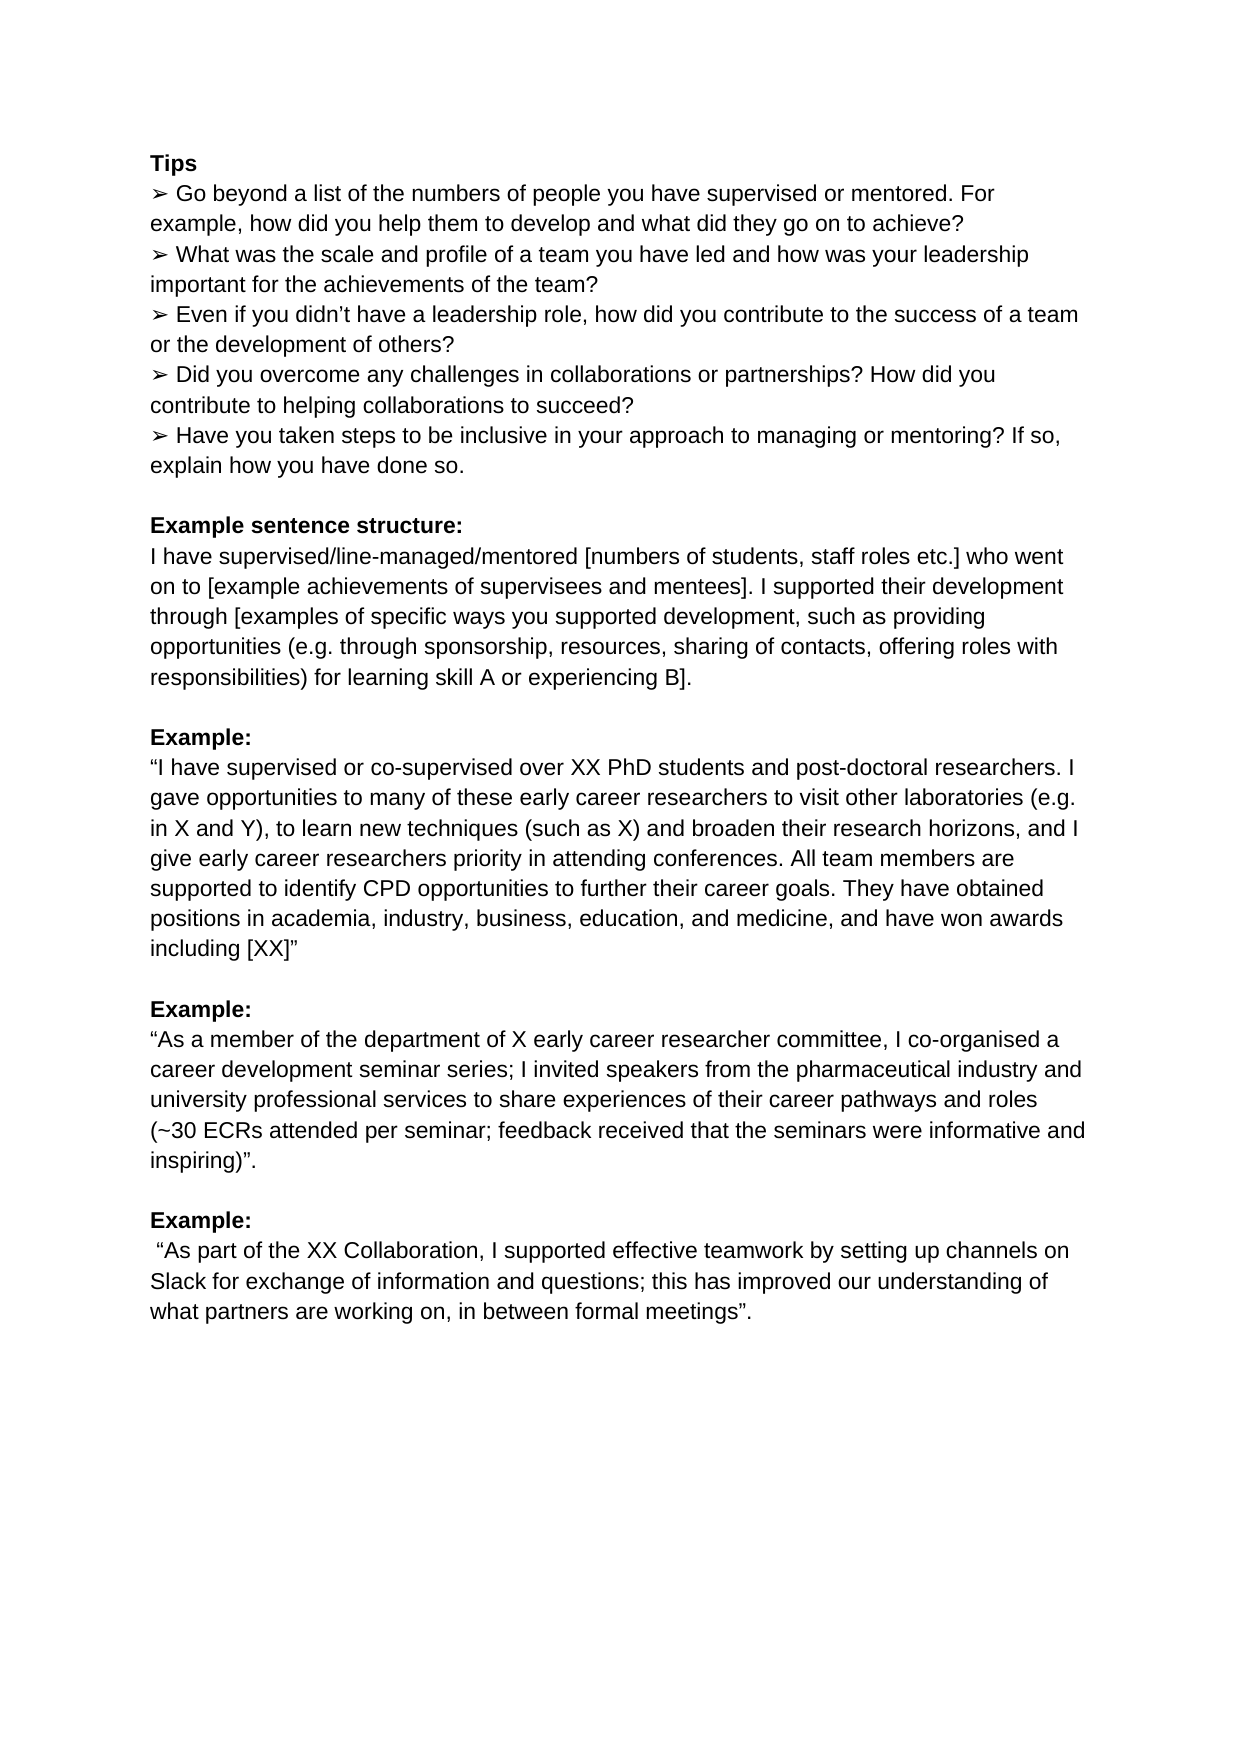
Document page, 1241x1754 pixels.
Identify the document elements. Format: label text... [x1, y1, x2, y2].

text ➢ Go beyond a list of the numbers of people you have supervised or mentored. For example, how did you help them to develop and what did they go on to achieve? [150, 180, 1090, 237]
text Example sentence structure: [150, 512, 1090, 539]
text Example: [150, 724, 1090, 750]
text ➢ Even if you didn’t have a leadership role, how did you contribute to the success of a team or the development of others? [150, 301, 1090, 358]
text Example: [150, 1207, 1090, 1234]
text Tips [150, 150, 1090, 176]
text I have supervised/line-managed/mentored [numbers of students, staff roles etc.] who went on to [example achievements of supervisees and mentees]. I supported their development through [examples of specific ways you supported development, such as providing opportunities (e.g. through sponsorship, resources, sharing of contacts, offering roles with responsibilities) for learning skill A or experiencing B]. [150, 543, 1090, 690]
text Example: [150, 996, 1090, 1022]
text “As part of the XX Collaboration, I supported effective teamwork by setting up channels on Slack for exchange of information and questions; this has improved our understanding of what partners are working on, in between formal meetings”. [150, 1237, 1090, 1324]
text “As a member of the department of X early career researcher committee, I co-organised a career development seminar series; I invited speakers from the pharmaceutical industry and university professional services to share experiences of their career pathways and roles (~30 ECRs attended per seminar; feedback received that the seminars were informative and inspiring)”. [150, 1026, 1090, 1173]
text ➢ What was the scale and profile of a team you have led and how was your leadership important for the achievements of the team? [150, 241, 1090, 297]
text “I have supervised or co-supervised over XX PhD students and post-doctoral researchers. I gave opportunities to many of these early career researchers to visit other laboratories (e.g. in X and Y), to learn new techniques (such as X) and broaden their research horizons, and I give early career researchers priority in attending conferences. All team members are supported to identify CPD opportunities to further their career goals. They have obtained positions in academia, industry, business, education, and medicine, and have won awards including [XX]” [150, 754, 1090, 962]
text ➢ Have you taken steps to be inclusive in your approach to managing or mentoring? If so, explain how you have done so. [150, 422, 1090, 478]
text ➢ Did you overcome any challenges in collaborations or partnerships? How did you contribute to helping collaborations to succeed? [150, 361, 1090, 418]
